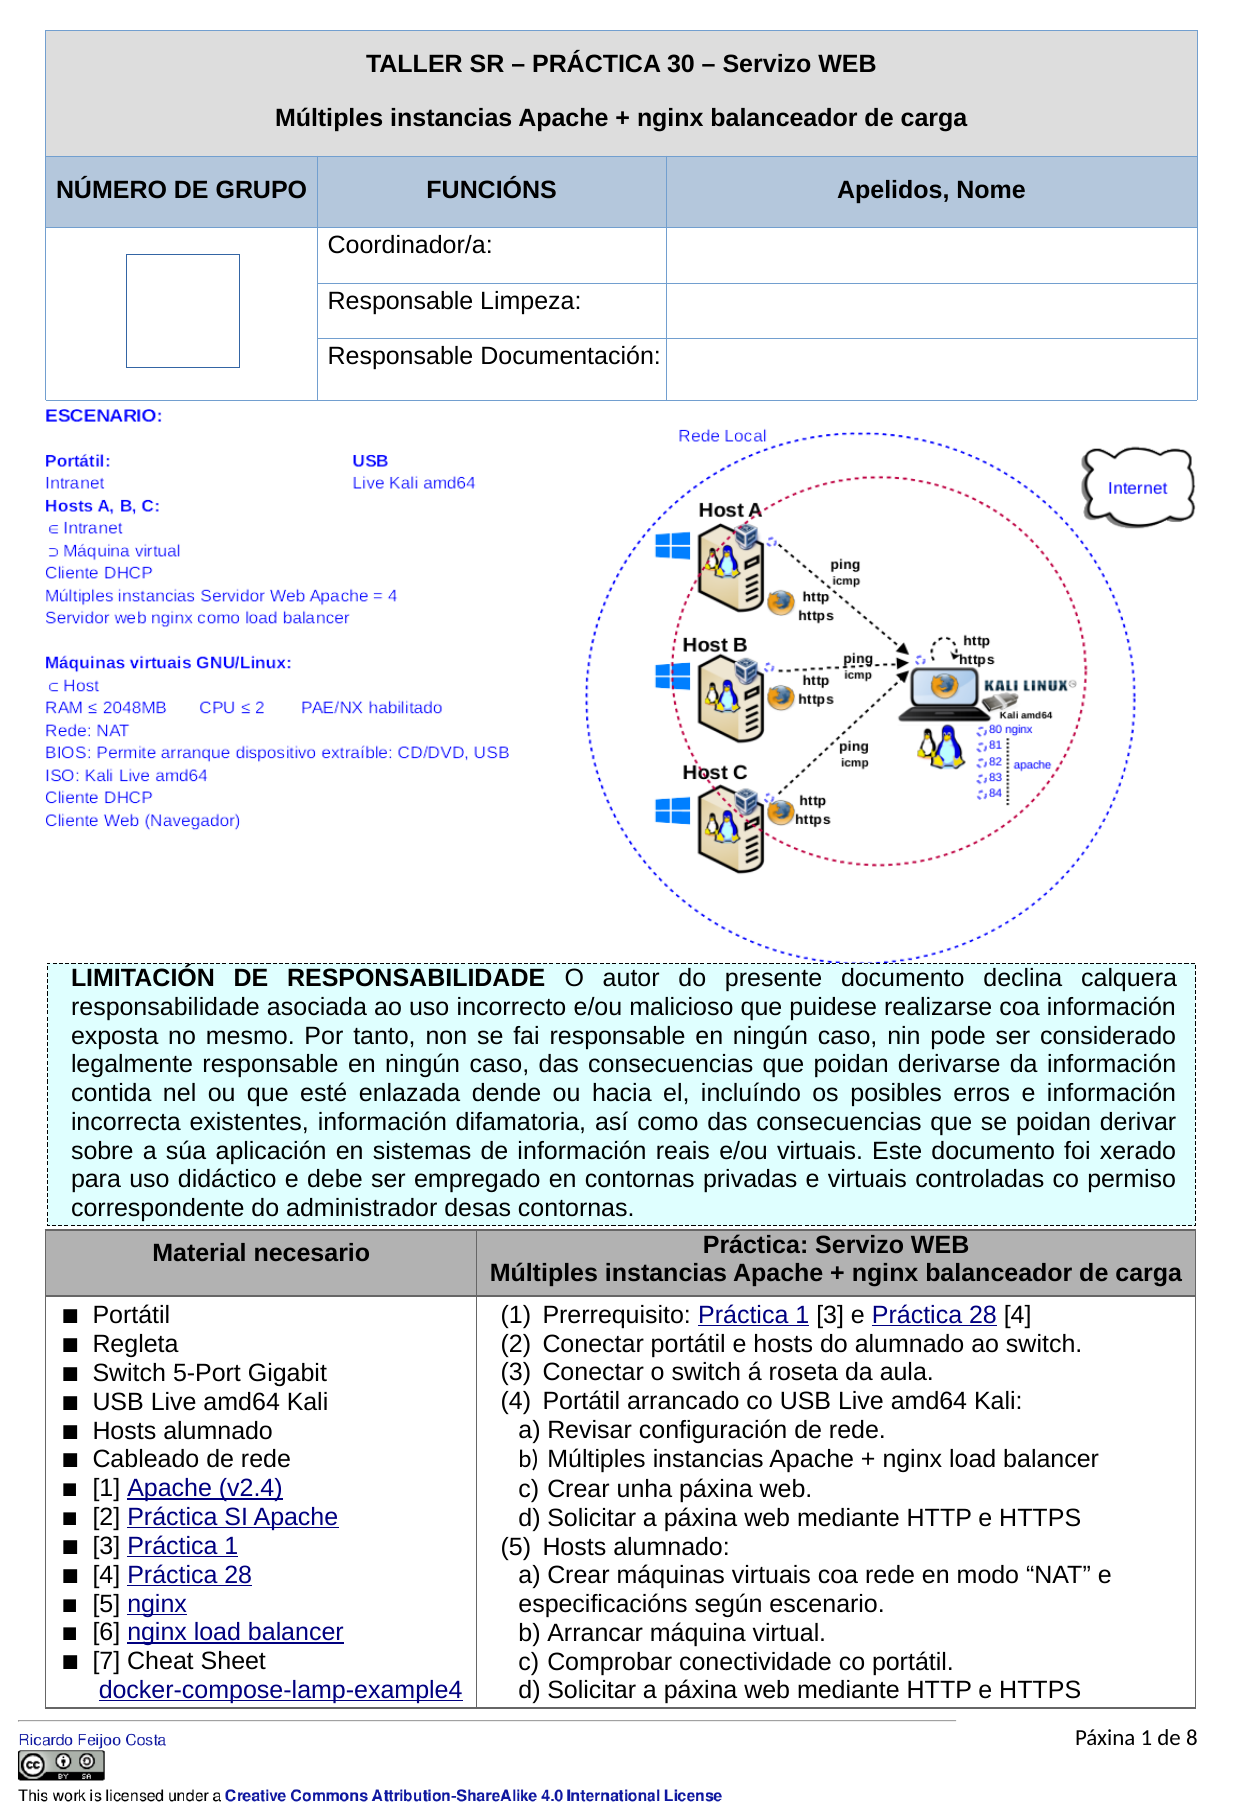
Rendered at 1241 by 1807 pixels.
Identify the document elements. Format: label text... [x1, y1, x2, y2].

table_cell Prerrequisito: Práctica 1 [3] e Práctica 28 [4] Conectar portátil e hosts do alumnado ao switch. Conectar o switch á roseta da aula. Portátil arrancado co USB Live amd64 Kali: Revisar configuración de rede. Múltiples instancias Apache + nginx load balancer Crear unha páxina web. Solicitar a páxina web mediante HTTP e HTTPS Hosts alumnado: Crear máquinas virtuais coa rede en modo “NAT” e especificacións según escenario. Arrancar máquina virtual. Comprobar conectividade co portátil. Solicitar a páxina web mediante HTTP e HTTPS [477, 1297, 1195, 1707]
table_cell NÚMERO DE GRUPO [46, 157, 317, 227]
table_cell [667, 284, 1197, 338]
table_cell Portátil Regleta Switch 5-Port Gigabit USB Live amd64 Kali Hosts alumnado Cableado de rede [1] Apache (v2.4) [2] Práctica SI Apache [3] Práctica 1 [4] Práctica 28 [5] nginx [6] nginx load balancer [7] Cheat Sheet docker-compose-lamp-example4 [46, 1297, 476, 1707]
table_cell [667, 339, 1197, 400]
table_header Material necesario [46, 1231, 476, 1295]
picture [8, 1715, 957, 1806]
table_cell Apelidos, Nome [667, 157, 1197, 227]
picture [45, 408, 1198, 963]
table_cell Responsable Documentación: [318, 339, 666, 400]
table_cell [667, 228, 1197, 283]
table_cell [46, 228, 317, 400]
table_header TALLER SR – PRÁCTICA 30 – Servizo WEB Múltiples instancias Apache + nginx balanceador de carga [46, 31, 1197, 156]
table_header Práctica: Servizo WEB Múltiples instancias Apache + nginx balanceador de carga [477, 1231, 1195, 1295]
table_cell Responsable Limpeza: [318, 284, 666, 338]
table_cell Coordinador/a: [318, 228, 666, 283]
table_cell FUNCIÓNS [318, 157, 666, 227]
